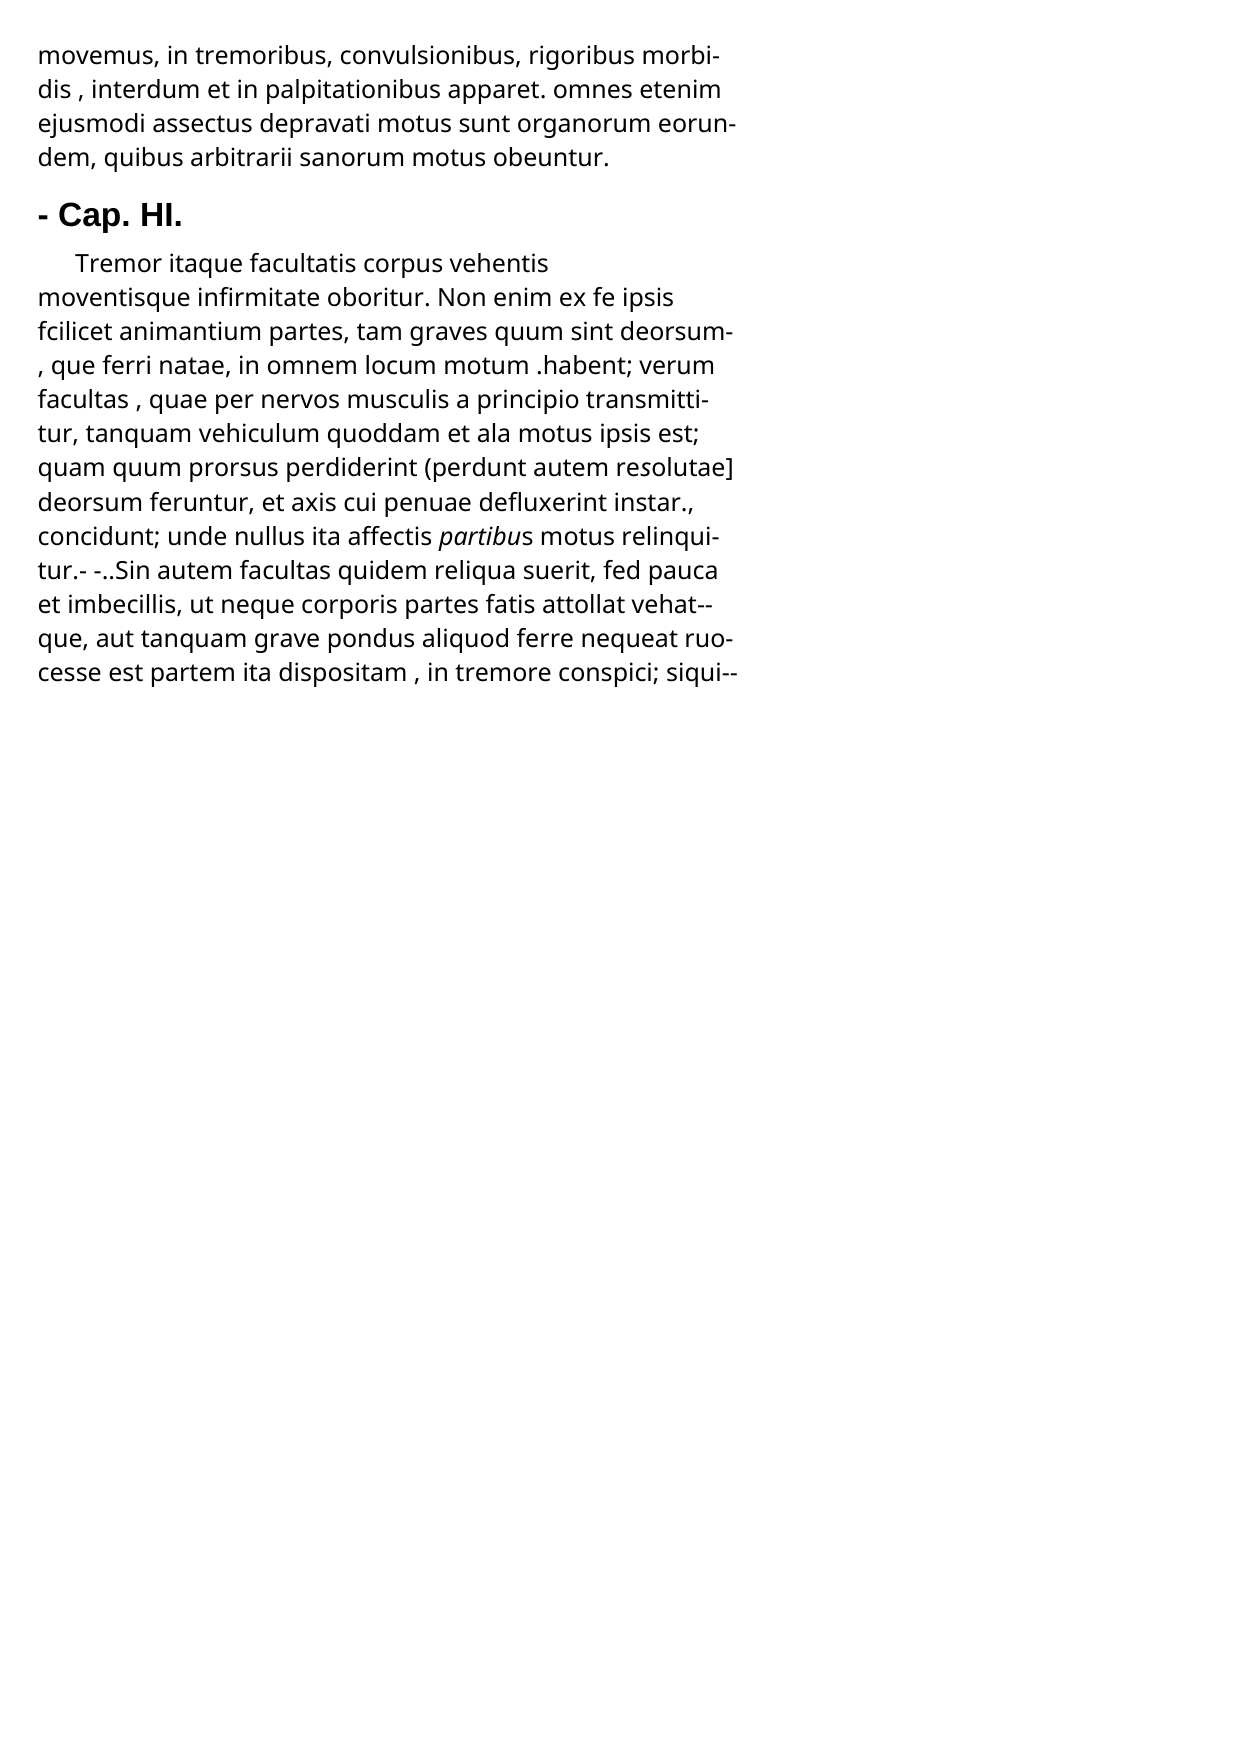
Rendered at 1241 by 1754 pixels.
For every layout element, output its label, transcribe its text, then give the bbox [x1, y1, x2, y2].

text movemus, in tremoribus, convulsionibus, rigoribus morbi- dis , interdum et in palpitationibus apparet. omnes etenim ejusmodi assectus depravati motus sunt organorum eorun- dem, quibus arbitrarii sanorum motus obeuntur. [37, 37, 1203, 174]
text Tremor itaque facultatis corpus vehentis moventisque infirmitate oboritur. Non enim ex fe ipsis fcilicet animantium partes, tam graves quum sint deorsum- , que ferri natae, in omnem locum motum .habent; verum facultas , quae per nervos musculis a principio transmitti- tur, tanquam vehiculum quoddam et ala motus ipsis est; quam quum prorsus perdiderint (perdunt autem resolutae] deorsum feruntur, et axis cui penuae defluxerint instar., concidunt; unde nullus ita affectis partibus motus relinqui- tur.- -..Sin autem facultas quidem reliqua suerit, fed pauca et imbecillis, ut neque corporis partes fatis attollat vehat-- que, aut tanquam grave pondus aliquod ferre nequeat ruo- cesse est partem ita dispositam , in tremore conspici; siqui-- [37, 246, 1203, 688]
subtitle - Cap. HI. [37, 194, 1203, 233]
